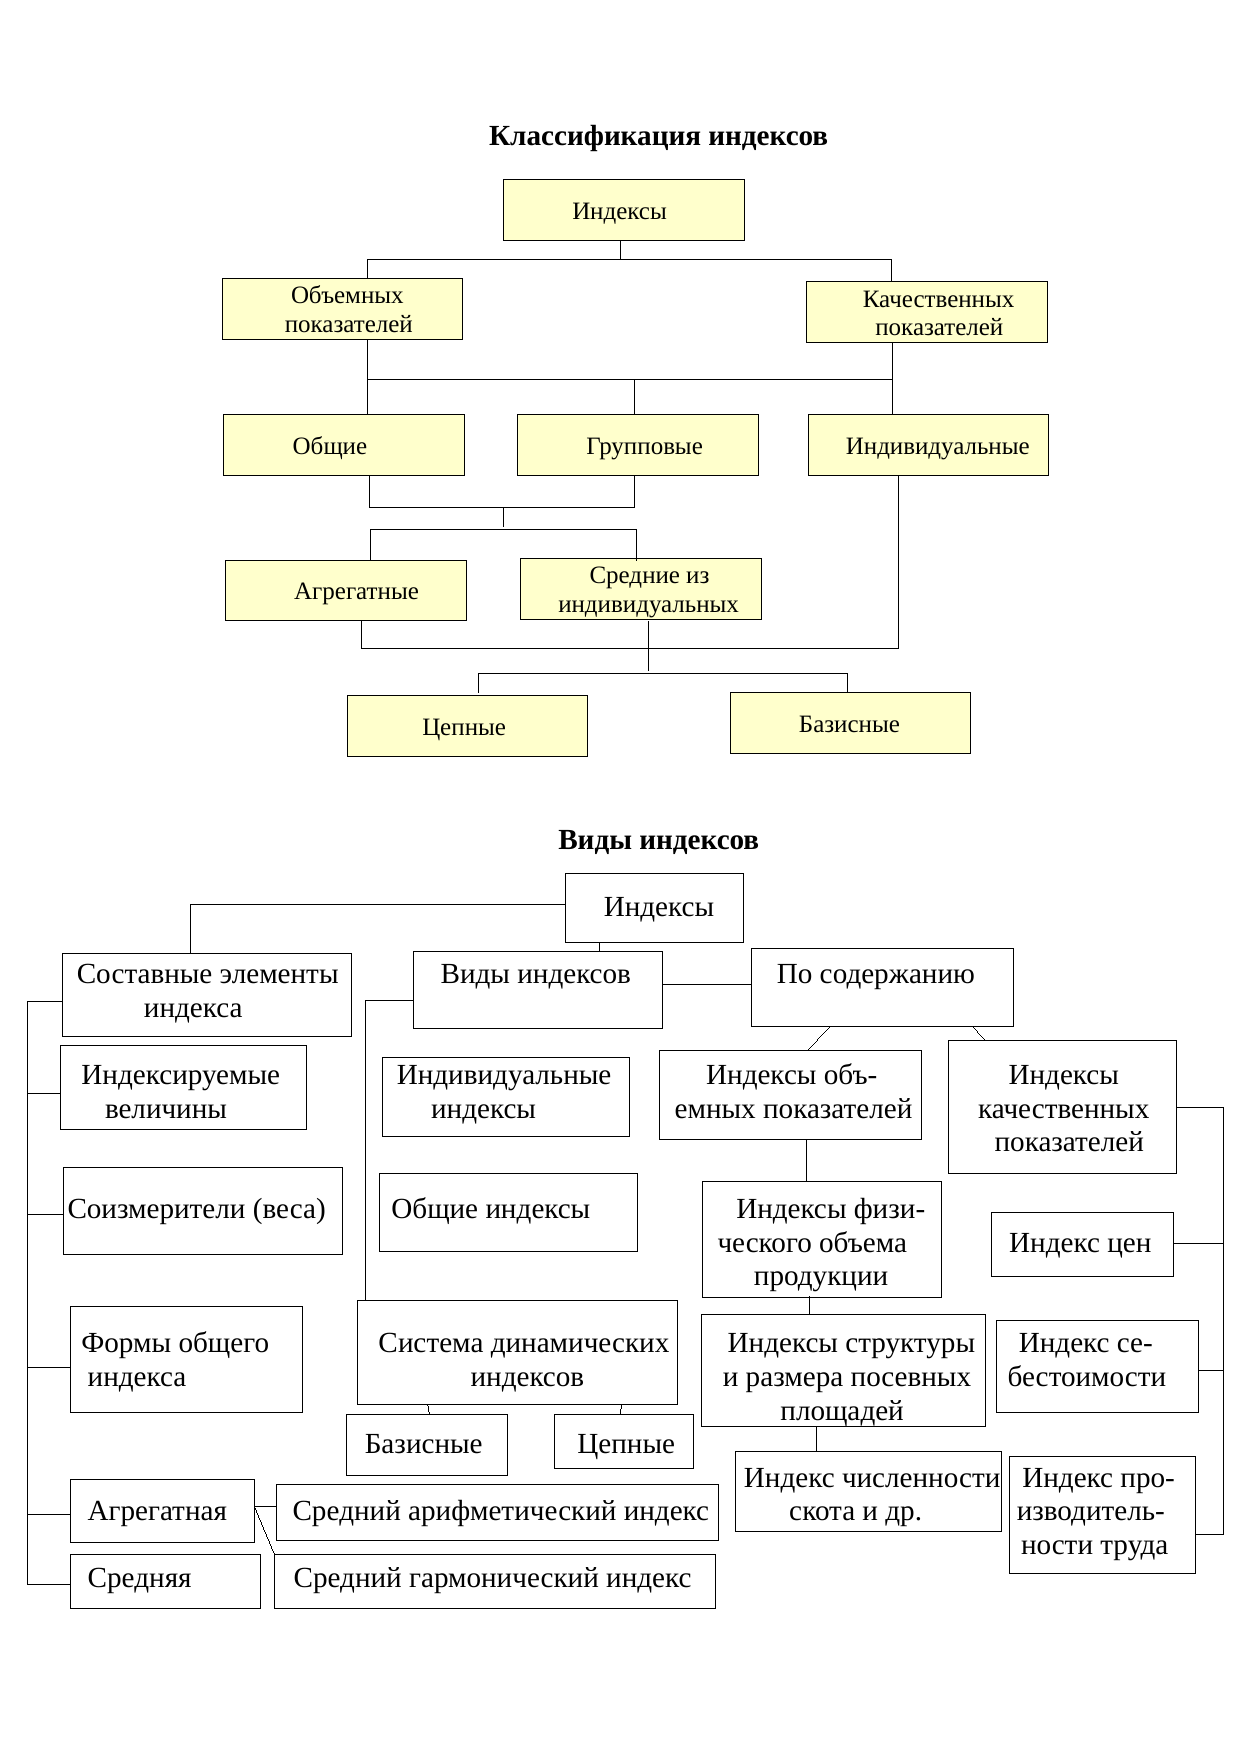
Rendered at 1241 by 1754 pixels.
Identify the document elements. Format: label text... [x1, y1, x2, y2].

text Общие индексы [380, 1191, 637, 1225]
text индекса [78, 990, 351, 1024]
text [1177, 1091, 1240, 1124]
text [366, 1225, 702, 1258]
text бестоимости [997, 1359, 1175, 1393]
text емных показателей [660, 1091, 921, 1124]
text Индекс се- [997, 1326, 1175, 1359]
text [307, 1057, 365, 1091]
text скота и др. [736, 1493, 1001, 1527]
text [817, 1426, 1175, 1460]
text [1014, 990, 1175, 1024]
text Цепные [555, 1426, 693, 1460]
text [303, 1326, 357, 1359]
text [87, 1426, 346, 1460]
text [366, 1258, 702, 1292]
text [716, 1560, 1175, 1594]
text [694, 1426, 816, 1460]
text Индекс про- [1010, 1460, 1175, 1493]
text Индексы объ- [660, 1057, 921, 1091]
text [1014, 957, 1175, 990]
text [942, 1191, 1175, 1225]
text [83, 1124, 365, 1158]
text [508, 1426, 554, 1460]
text [663, 990, 751, 1024]
text [142, 889, 565, 923]
text Индексируемые [81, 1057, 306, 1091]
text Индексы физи- [703, 1191, 941, 1225]
text индекса [87, 1359, 302, 1393]
text Агрегатная [87, 1493, 254, 1527]
text Средний гармонический индекс [275, 1560, 715, 1594]
text Индексы структуры [702, 1326, 985, 1359]
text величины [83, 1091, 306, 1124]
text продукции [703, 1258, 941, 1292]
text [744, 889, 1175, 923]
text Составные элементы [77, 957, 351, 990]
text [630, 1091, 659, 1124]
text [736, 1452, 1001, 1460]
text [83, 1258, 365, 1292]
text [303, 1359, 357, 1393]
text изводитель- [1010, 1493, 1175, 1527]
text [87, 1527, 1009, 1560]
text качественных [949, 1091, 1176, 1124]
text [352, 990, 413, 1024]
text [638, 1191, 702, 1225]
text [366, 1124, 806, 1158]
text Индексы [949, 1057, 1175, 1091]
text индексы [383, 1091, 629, 1124]
text [352, 957, 413, 990]
text индексов [358, 1359, 677, 1393]
text площадей [702, 1393, 985, 1426]
text [630, 1057, 659, 1091]
text Соизмерители (веса) [67, 1191, 342, 1225]
text Виды индексов [414, 957, 662, 990]
text [660, 1124, 921, 1139]
text [942, 1225, 991, 1258]
text [307, 1091, 365, 1124]
text Базисные [347, 1426, 507, 1460]
text [83, 1225, 365, 1258]
text [87, 1460, 735, 1493]
text Индекс цен [992, 1225, 1173, 1258]
text По содержанию [752, 957, 1013, 990]
text Индексы [566, 889, 743, 923]
text [87, 1393, 701, 1426]
text Формы общего [81, 1326, 302, 1359]
text Индекс численности [736, 1460, 1001, 1493]
text ности труда [1010, 1527, 1175, 1560]
text Классификация индексов [142, 118, 1175, 152]
text Виды индексов [142, 822, 1175, 856]
text [663, 957, 751, 984]
text [414, 990, 662, 1024]
text показателей [949, 1124, 1175, 1158]
text Средняя [87, 1560, 260, 1594]
text Средний арифметический индекс [277, 1493, 718, 1527]
text и размера посевных [702, 1359, 985, 1393]
text [986, 1393, 1175, 1426]
text [942, 1258, 1175, 1292]
text ческого объема [703, 1225, 941, 1258]
text Индивидуальные [383, 1058, 629, 1091]
text [807, 1124, 948, 1158]
text [752, 990, 1013, 1024]
text Система динамических [358, 1326, 677, 1359]
